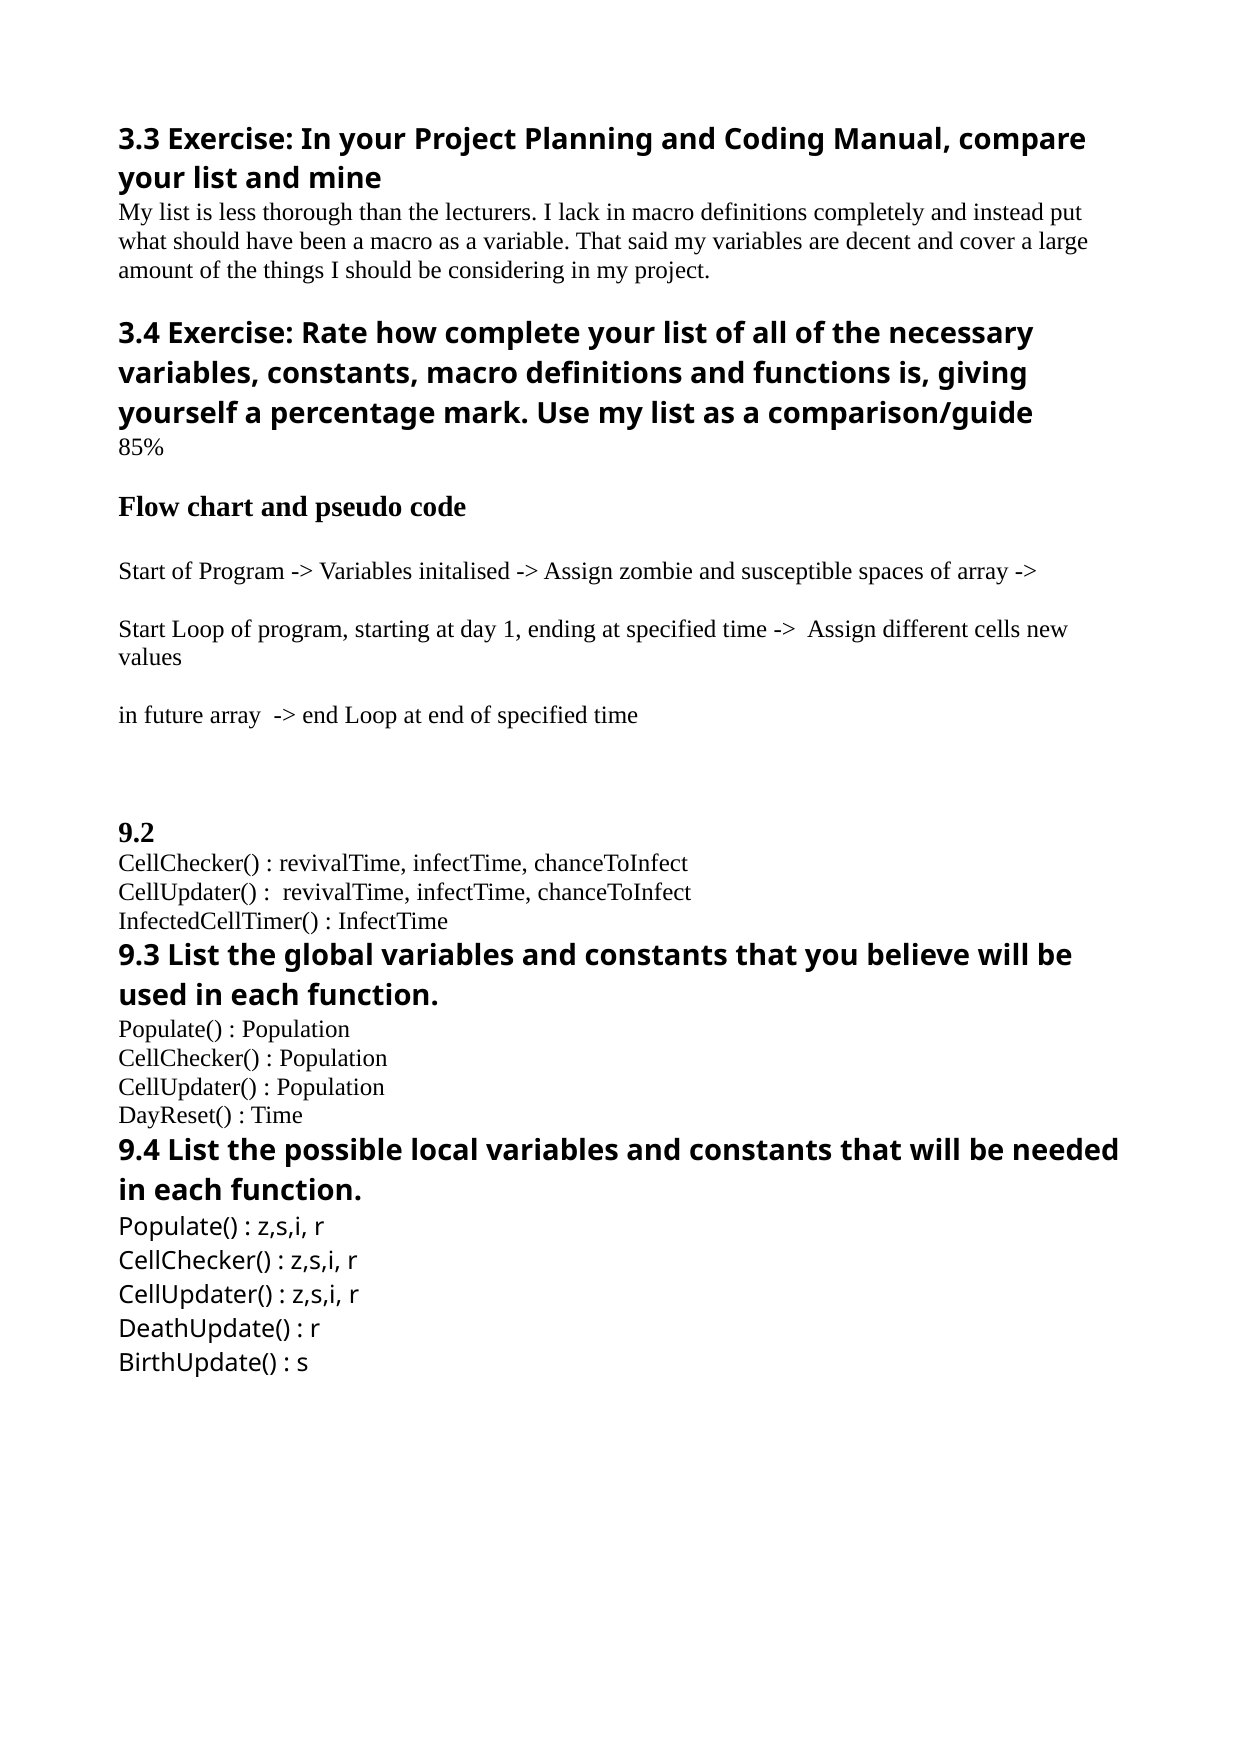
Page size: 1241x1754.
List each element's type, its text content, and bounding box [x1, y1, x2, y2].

text Start of Program -> Variables initalised -> Assign zombie and susceptible spaces of array -> [118, 556, 1122, 585]
text DayReset() : Time [118, 1100, 1122, 1129]
text 3.3 Exercise: In your Project Planning and Coding Manual, compare your list and mine [118, 118, 1122, 197]
text 85% [118, 432, 1122, 460]
text 9.3 List the global variables and constants that you believe will be used in each function. [118, 935, 1122, 1014]
text Start Loop of program, starting at day 1, ending at specified time -> Assign different cells new values [118, 614, 1122, 671]
text InfectedCellTimer() : InfectTime [118, 906, 1122, 935]
text Flow chart and pseudo code [118, 489, 1122, 523]
text 9.4 List the possible local variables and constants that will be needed in each function. [118, 1129, 1122, 1208]
text CellChecker() : Population [118, 1043, 1122, 1072]
text Populate() : z,s,i, r [118, 1208, 1122, 1242]
text CellUpdater() : z,s,i, r [118, 1277, 1122, 1311]
text BirthUpdate() : s [118, 1345, 1122, 1379]
text CellChecker() : z,s,i, r [118, 1242, 1122, 1277]
text Populate() : Population [118, 1014, 1122, 1043]
text DeathUpdate() : r [118, 1311, 1122, 1345]
text CellChecker() : revivalTime, infectTime, chanceToInfect [118, 848, 1122, 877]
text CellUpdater() : Population [118, 1072, 1122, 1100]
text CellUpdater() : revivalTime, infectTime, chanceToInfect [118, 877, 1122, 906]
text 9.2 [118, 815, 1122, 848]
text in future array -> end Loop at end of specified time [118, 700, 1122, 729]
text My list is less thorough than the lecturers. I lack in macro definitions completely and instead put what should have been a macro as a variable. That said my variables are decent and cover a large amount of the things I should be considering in my project. [118, 197, 1122, 284]
text 3.4 Exercise: Rate how complete your list of all of the necessary variables, constants, macro definitions and functions is, giving yourself a percentage mark. Use my list as a comparison/guide [118, 312, 1122, 432]
